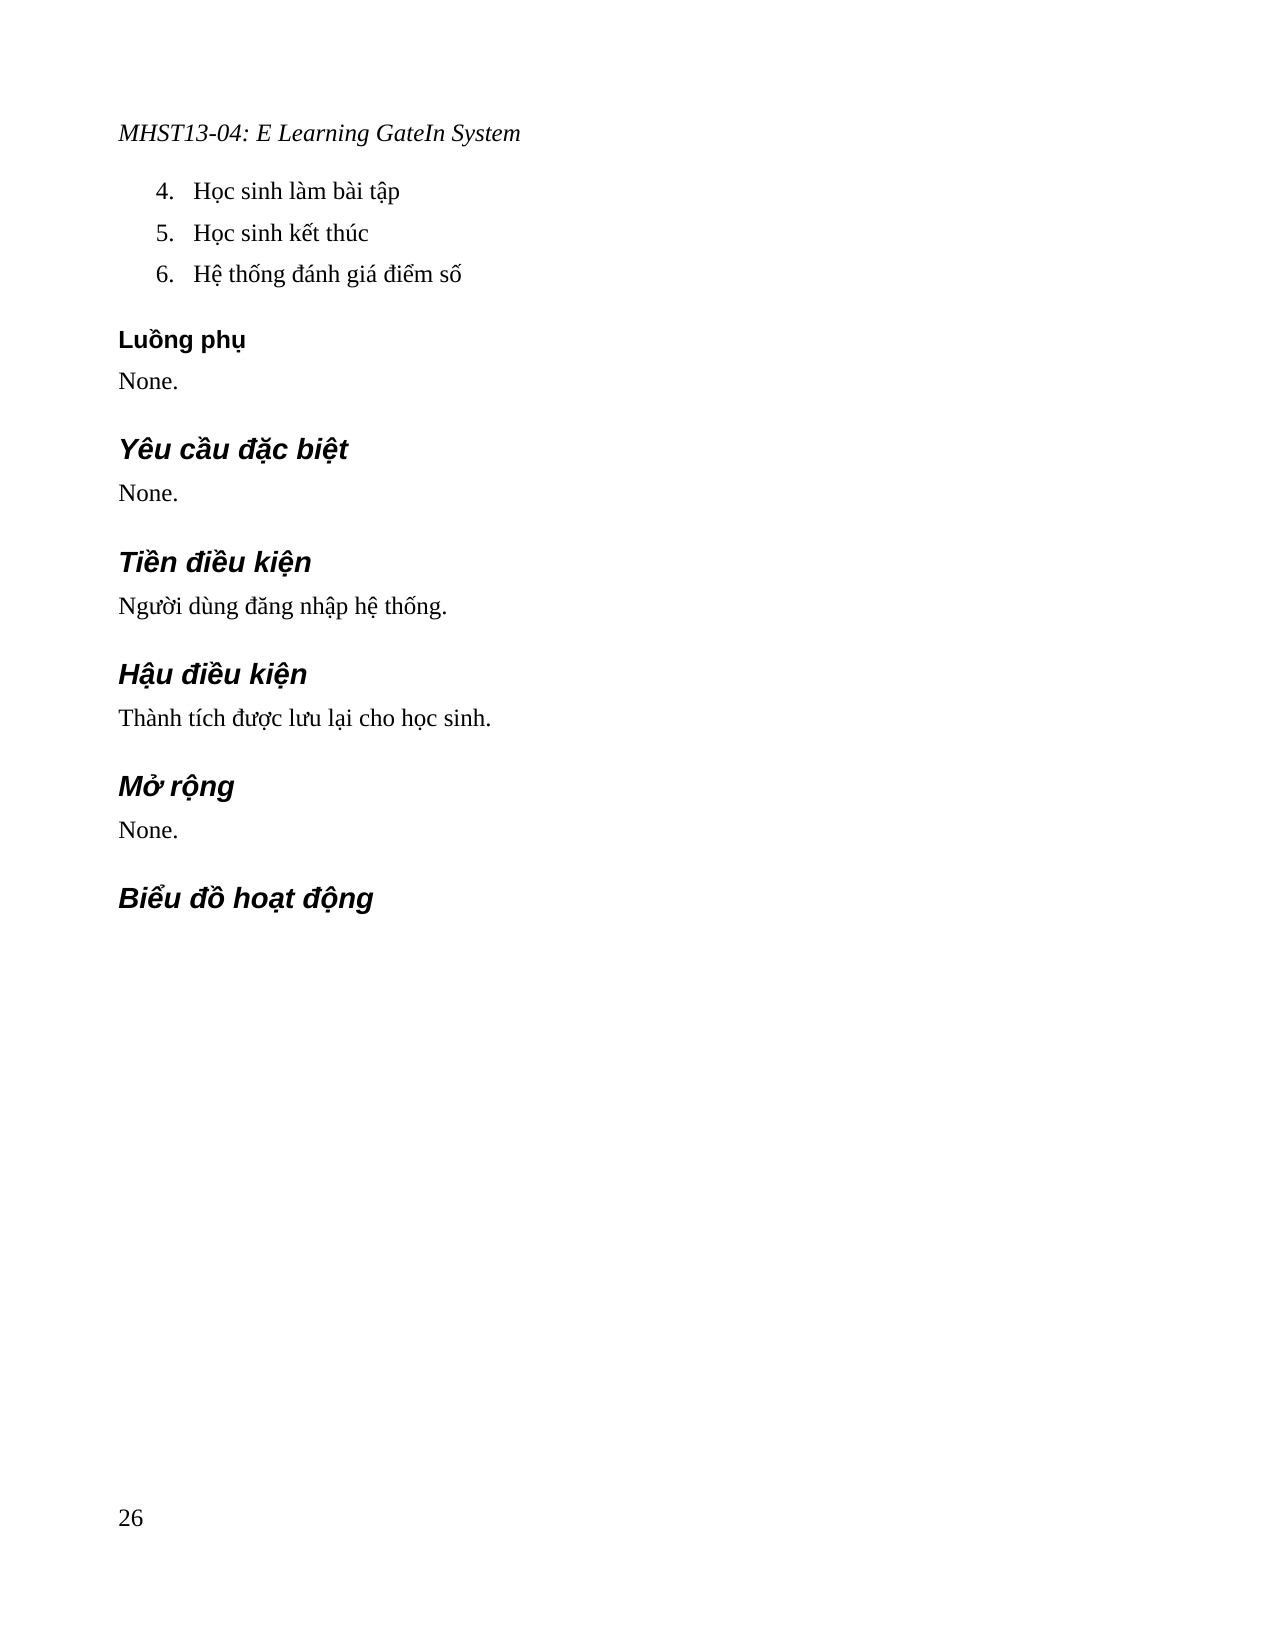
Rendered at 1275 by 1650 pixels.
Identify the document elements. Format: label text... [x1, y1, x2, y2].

subtitle Hậu điều kiện [118, 657, 1157, 691]
text Thành tích được lưu lại cho học sinh. [118, 703, 1157, 732]
subtitle Mở rộng [118, 769, 1157, 803]
subtitle Tiền điều kiện [118, 545, 1157, 578]
text None. [118, 366, 1157, 395]
subtitle Biểu đồ hoạt động [118, 882, 1157, 915]
list Học sinh làm bài tập [156, 176, 1157, 205]
text None. [118, 815, 1157, 844]
text Người dùng đăng nhập hệ thống. [118, 591, 1157, 619]
subtitle Yêu cầu đặc biệt [118, 432, 1157, 466]
list Học sinh kết thúc [156, 218, 1157, 246]
subtitle Luồng phụ [118, 325, 1157, 354]
list Hệ thống đánh giá điểm số [156, 259, 1157, 288]
text None. [118, 478, 1157, 507]
